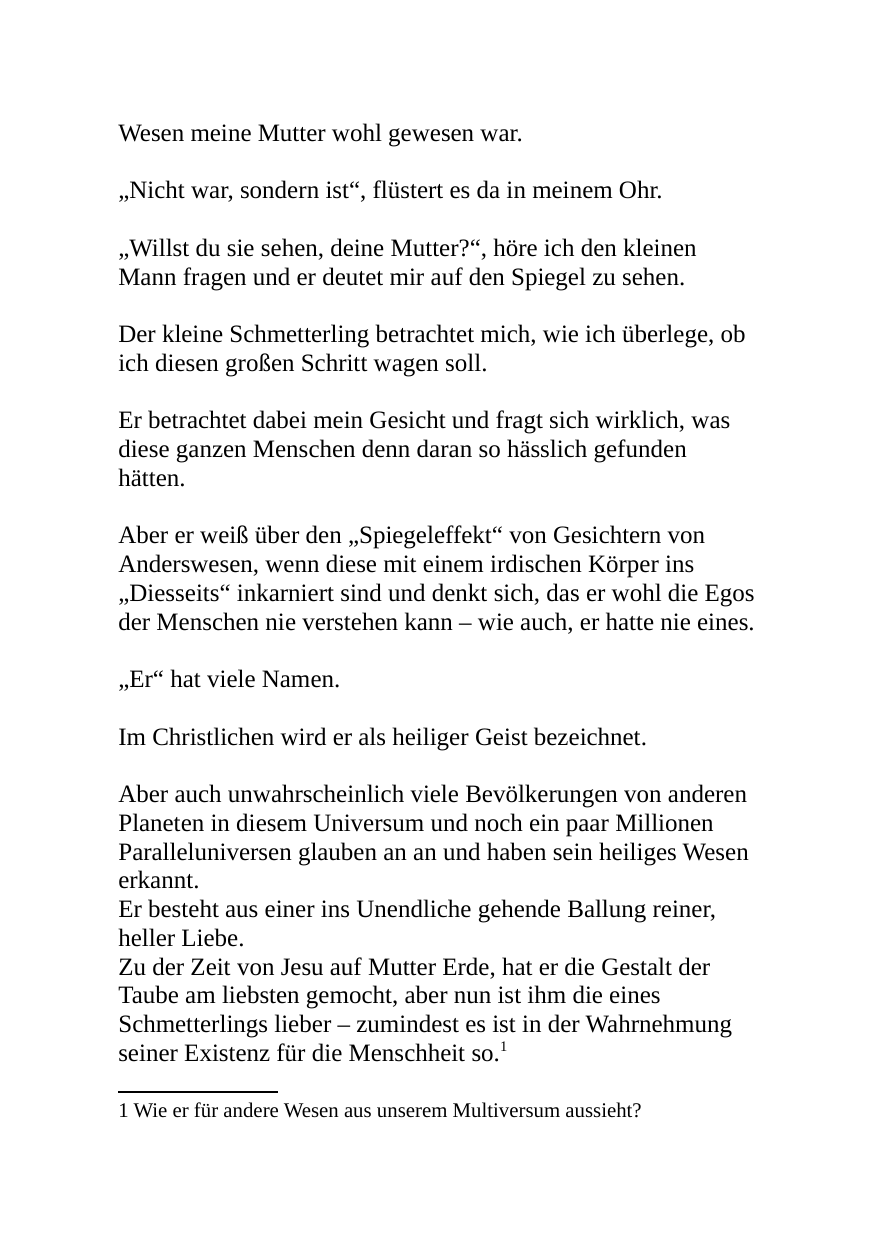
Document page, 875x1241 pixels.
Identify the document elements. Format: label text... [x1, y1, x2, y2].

text Aber er weiß über den „Spiegeleffekt“ von Gesichtern von Anderswesen, wenn diese mit einem irdischen Körper ins „Diesseits“ inkarniert sind und denkt sich, das er wohl die Egos der Menschen nie verstehen kann – wie auch, er hatte nie eines. [118, 521, 756, 636]
text Im Christlichen wird er als heiliger Geist bezeichnet. [118, 722, 756, 751]
text Wie er für andere Wesen aus unserem Multiversum aussieht? [118, 1098, 756, 1122]
text „Er“ hat viele Namen. [118, 664, 756, 693]
text Aber auch unwahrscheinlich viele Bevölkerungen von anderen Planeten in diesem Universum und noch ein paar Millionen Paralleluniversen glauben an an und haben sein heiliges Wesen erkannt. [118, 779, 756, 894]
text Zu der Zeit von Jesu auf Mutter Erde, hat er die Gestalt der Taube am liebsten gemocht, aber nun ist ihm die eines Schmetterlings lieber – zumindest es ist in der Wahrnehmung seiner Existenz für die Menschheit so. [118, 952, 756, 1067]
text Er besteht aus einer ins Unendliche gehende Ballung reiner, heller Liebe. [118, 894, 756, 952]
text Wesen meine Mutter wohl gewesen war. [118, 118, 756, 147]
text „Willst du sie sehen, deine Mutter?“, höre ich den kleinen Mann fragen und er deutet mir auf den Spiegel zu sehen. [118, 233, 756, 291]
text Er betrachtet dabei mein Gesicht und fragt sich wirklich, was diese ganzen Menschen denn daran so hässlich gefunden hätten. [118, 406, 756, 492]
text Der kleine Schmetterling betrachtet mich, wie ich überlege, ob ich diesen großen Schritt wagen soll. [118, 319, 756, 377]
text „Nicht war, sondern ist“, flüstert es da in meinem Ohr. [118, 176, 756, 204]
